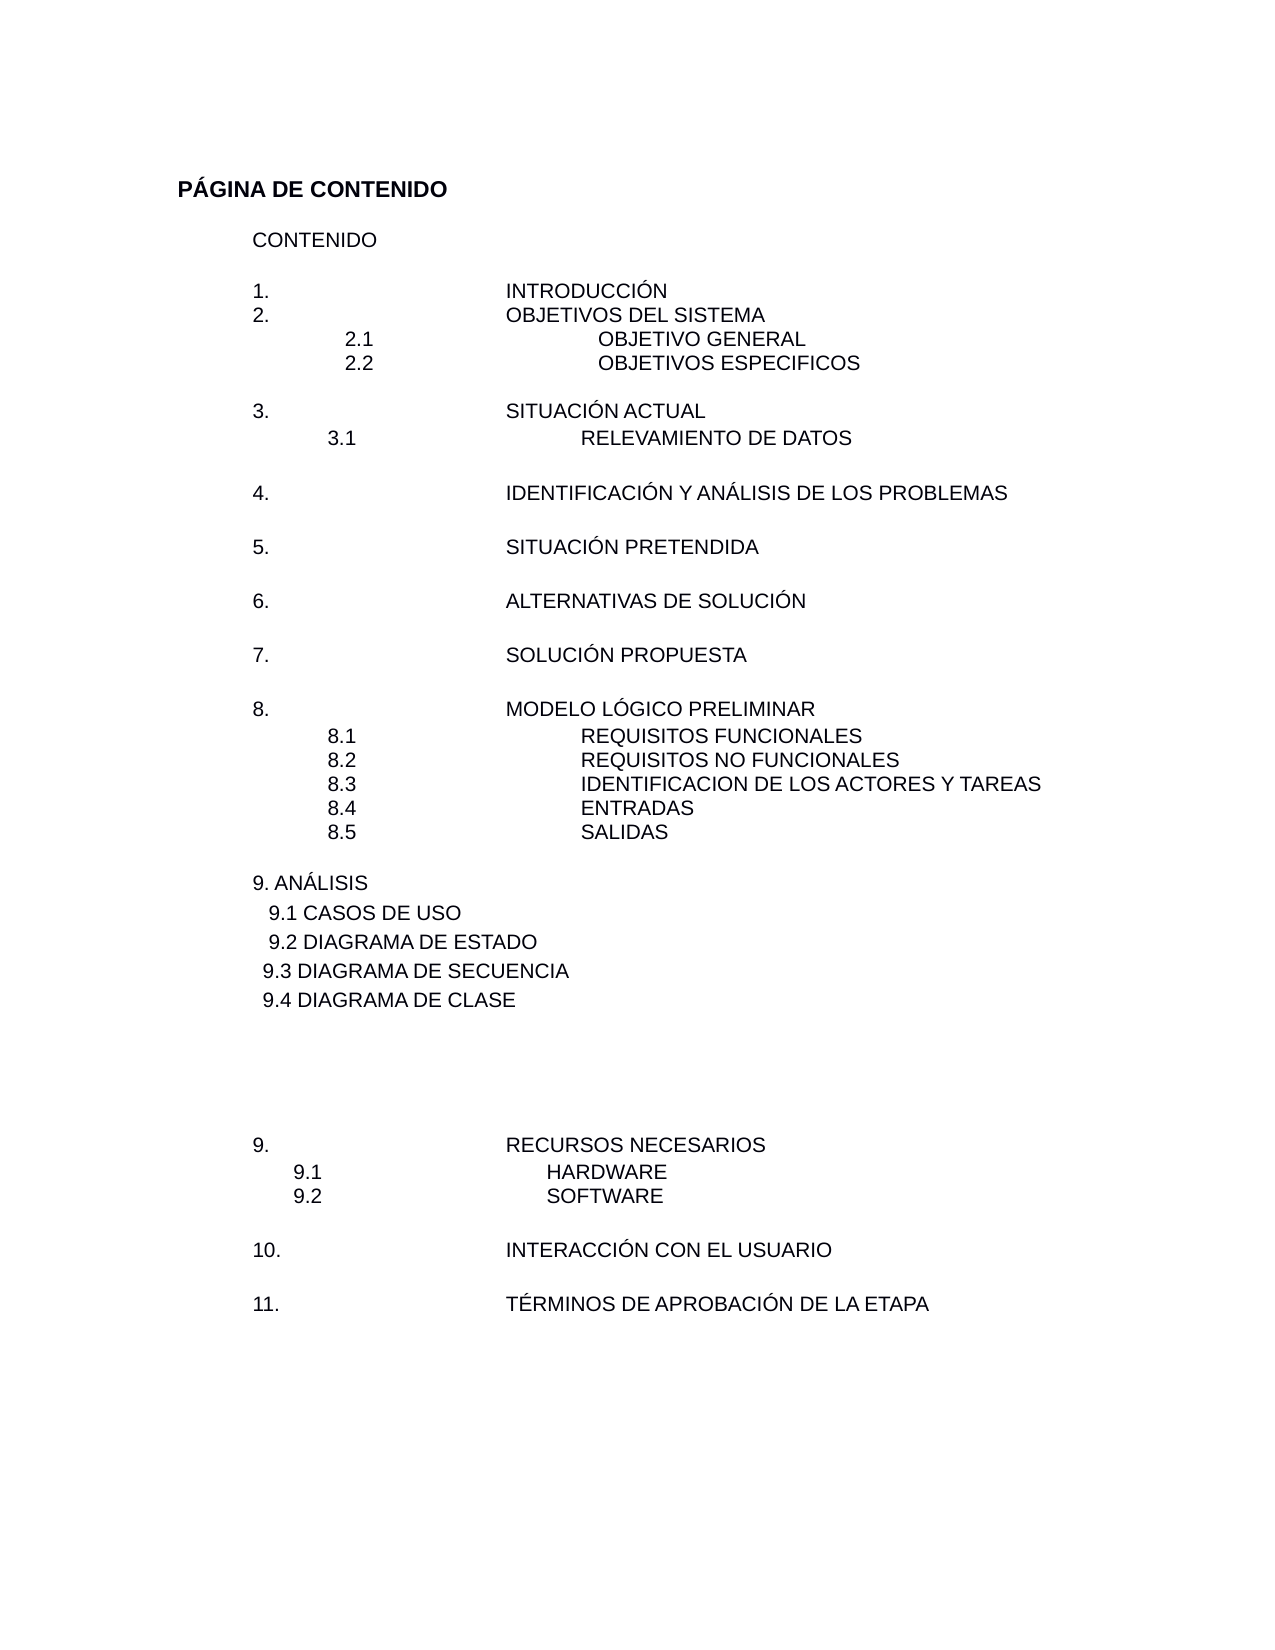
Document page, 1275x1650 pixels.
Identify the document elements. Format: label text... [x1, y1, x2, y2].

text 8. MODELO LÓGICO PRELIMINAR [252, 697, 1098, 721]
text PÁGINA DE CONTENIDO [177, 176, 1098, 202]
text CONTENIDO [177, 228, 1098, 252]
text 9.1 CASOS DE USO [174, 901, 1101, 925]
text 9. RECURSOS NECESARIOS [252, 1133, 1098, 1157]
text 8.3 IDENTIFICACION DE LOS ACTORES Y TAREAS [327, 770, 1098, 794]
text 1. INTRODUCCIÓN [252, 279, 1098, 302]
text 9.3 DIAGRAMA DE SECUENCIA [174, 959, 1101, 983]
text 9. ANÁLISIS [252, 869, 1098, 895]
text 2.2 OBJETIVOS ESPECIFICOS [252, 349, 1098, 375]
text 11. TÉRMINOS DE APROBACIÓN DE LA ETAPA [252, 1292, 1098, 1316]
text 9.4 DIAGRAMA DE CLASE [173, 987, 1101, 1014]
text 9.2 SOFTWARE [293, 1182, 1098, 1208]
text 5. SITUACIÓN PRETENDIDA [252, 535, 1098, 558]
text 8.1 REQUISITOS FUNCIONALES [327, 724, 1098, 746]
text 8.5 SALIDAS [327, 818, 1098, 844]
text 8.4 ENTRADAS [327, 794, 1098, 818]
text 3. SITUACIÓN ACTUAL [252, 397, 1098, 423]
text 8.2 REQUISITOS NO FUNCIONALES [327, 746, 1098, 770]
text 2.1 OBJETIVO GENERAL [252, 326, 1098, 349]
text 10. INTERACCIÓN CON EL USUARIO [252, 1238, 1098, 1262]
text 7. SOLUCIÓN PROPUESTA [252, 643, 1098, 667]
text 9.2 DIAGRAMA DE ESTADO [174, 930, 1101, 954]
text 6. ALTERNATIVAS DE SOLUCIÓN [252, 589, 1098, 613]
text 2. OBJETIVOS DEL SISTEMA [252, 302, 1098, 326]
text 9.1 HARDWARE [293, 1160, 1098, 1182]
text 4. IDENTIFICACIÓN Y ANÁLISIS DE LOS PROBLEMAS [252, 480, 1098, 504]
text 3.1 RELEVAMIENTO DE DATOS [327, 426, 1098, 450]
